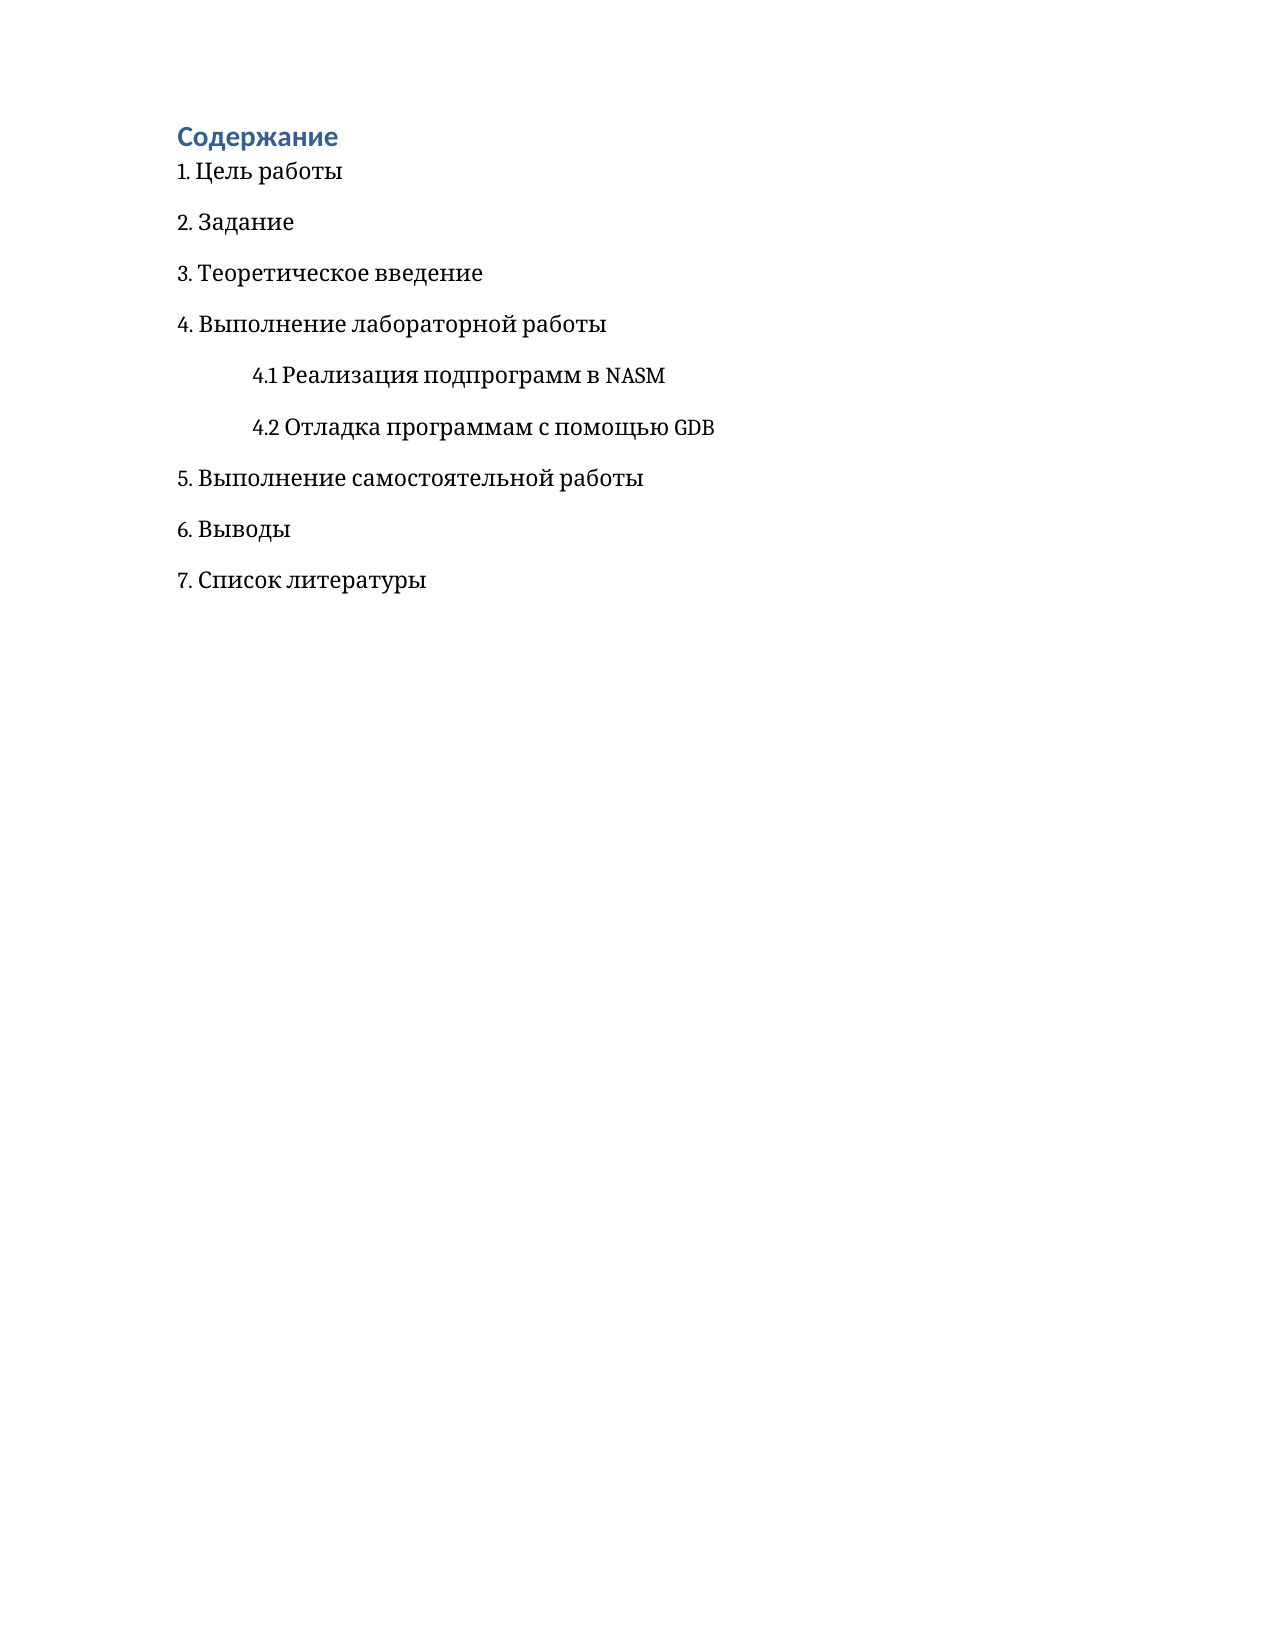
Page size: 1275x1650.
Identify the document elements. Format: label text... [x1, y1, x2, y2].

text 6. Выводы [177, 516, 1186, 543]
text 4. Выполнение лабораторной работы [177, 312, 1186, 338]
text 5. Выполнение самостоятельной работы [177, 465, 1186, 492]
text 4.1 Реализация подпрограмм в NASM [177, 363, 1186, 389]
text 2. Задание [177, 210, 1186, 236]
text 1. Цель работы [177, 159, 1186, 185]
text 7. Список литературы [177, 567, 1186, 594]
text 4.2 Отладка программам с помощью GDB [177, 414, 1186, 441]
text 3. Теоретическое введение [177, 261, 1186, 287]
subtitle Содержание [177, 118, 1186, 154]
